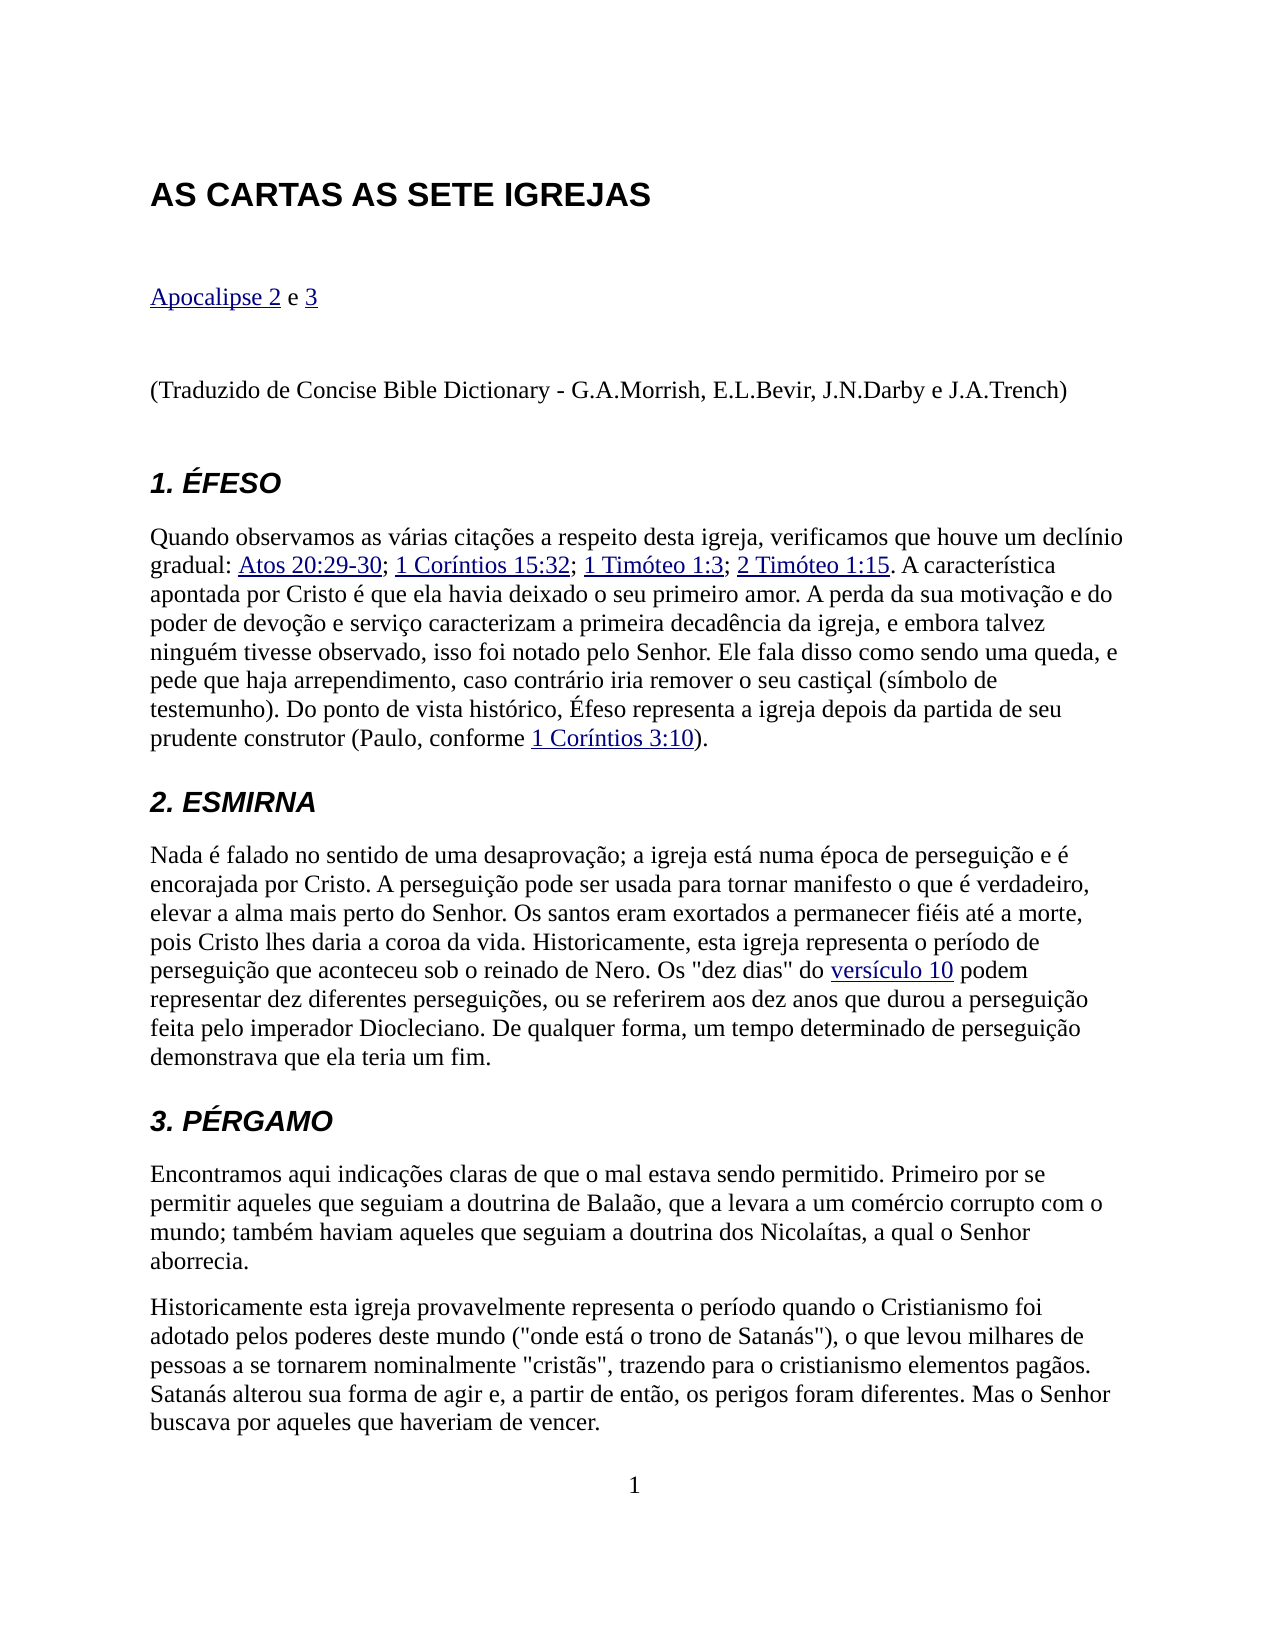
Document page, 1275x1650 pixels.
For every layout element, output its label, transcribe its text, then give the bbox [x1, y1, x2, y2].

text (Traduzido de Concise Bible Dictionary - G.A.Morrish, E.L.Bevir, J.N.Darby e J.A.Trench) [150, 375, 1125, 404]
text Nada é falado no sentido de uma desaprovação; a igreja está numa época de perseguição e é encorajada por Cristo. A perseguição pode ser usada para tornar manifesto o que é verdadeiro, elevar a alma mais perto do Senhor. Os santos eram exortados a permanecer fiéis até a morte, pois Cristo lhes daria a coroa da vida. Historicamente, esta igreja representa o período de perseguição que aconteceu sob o reinado de Nero. Os "dez dias" do versículo 10 podem representar dez diferentes perseguições, ou se referirem aos dez anos que durou a perseguição feita pelo imperador Diocleciano. De qualquer forma, um tempo determinado de perseguição demonstrava que ela teria um fim. [150, 841, 1125, 1071]
text Quando observamos as várias citações a respeito desta igreja, verificamos que houve um declínio gradual: Atos 20:29-30; 1 Coríntios 15:32; 1 Timóteo 1:3; 2 Timóteo 1:15. A característica apontada por Cristo é que ela havia deixado o seu primeiro amor. A perda da sua motivação e do poder de devoção e serviço caracterizam a primeira decadência da igreja, e embora talvez ninguém tivesse observado, isso foi notado pelo Senhor. Ele fala disso como sendo uma queda, e pede que haja arrependimento, caso contrário iria remover o seu castiçal (símbolo de testemunho). Do ponto de vista histórico, Éfeso representa a igreja depois da partida de seu prudente construtor (Paulo, conforme 1 Coríntios 3:10). [150, 522, 1125, 752]
text Encontramos aqui indicações claras de que o mal estava sendo permitido. Primeiro por se permitir aqueles que seguiam a doutrina de Balaão, que a levara a um comércio corrupto com o mundo; também haviam aqueles que seguiam a doutrina dos Nicolaítas, a qual o Senhor aborrecia. [150, 1159, 1125, 1274]
subtitle ​3. PÉRGAMO [150, 1104, 1125, 1138]
subtitle AS CARTAS AS SETE IGREJAS [150, 175, 1125, 214]
text Apocalipse 2 e 3 [150, 282, 1125, 311]
subtitle ​2. ESMIRNA [150, 786, 1125, 819]
subtitle ​1. ÉFESO [150, 467, 1125, 500]
text Historicamente esta igreja provavelmente representa o período quando o Cristianismo foi adotado pelos poderes deste mundo ("onde está o trono de Satanás"), o que levou milhares de pessoas a se tornarem nominalmente "cristãs", trazendo para o cristianismo elementos pagãos. Satanás alterou sua forma de agir e, a partir de então, os perigos foram diferentes. Mas o Senhor buscava por aqueles que haveriam de vencer. [150, 1292, 1125, 1436]
